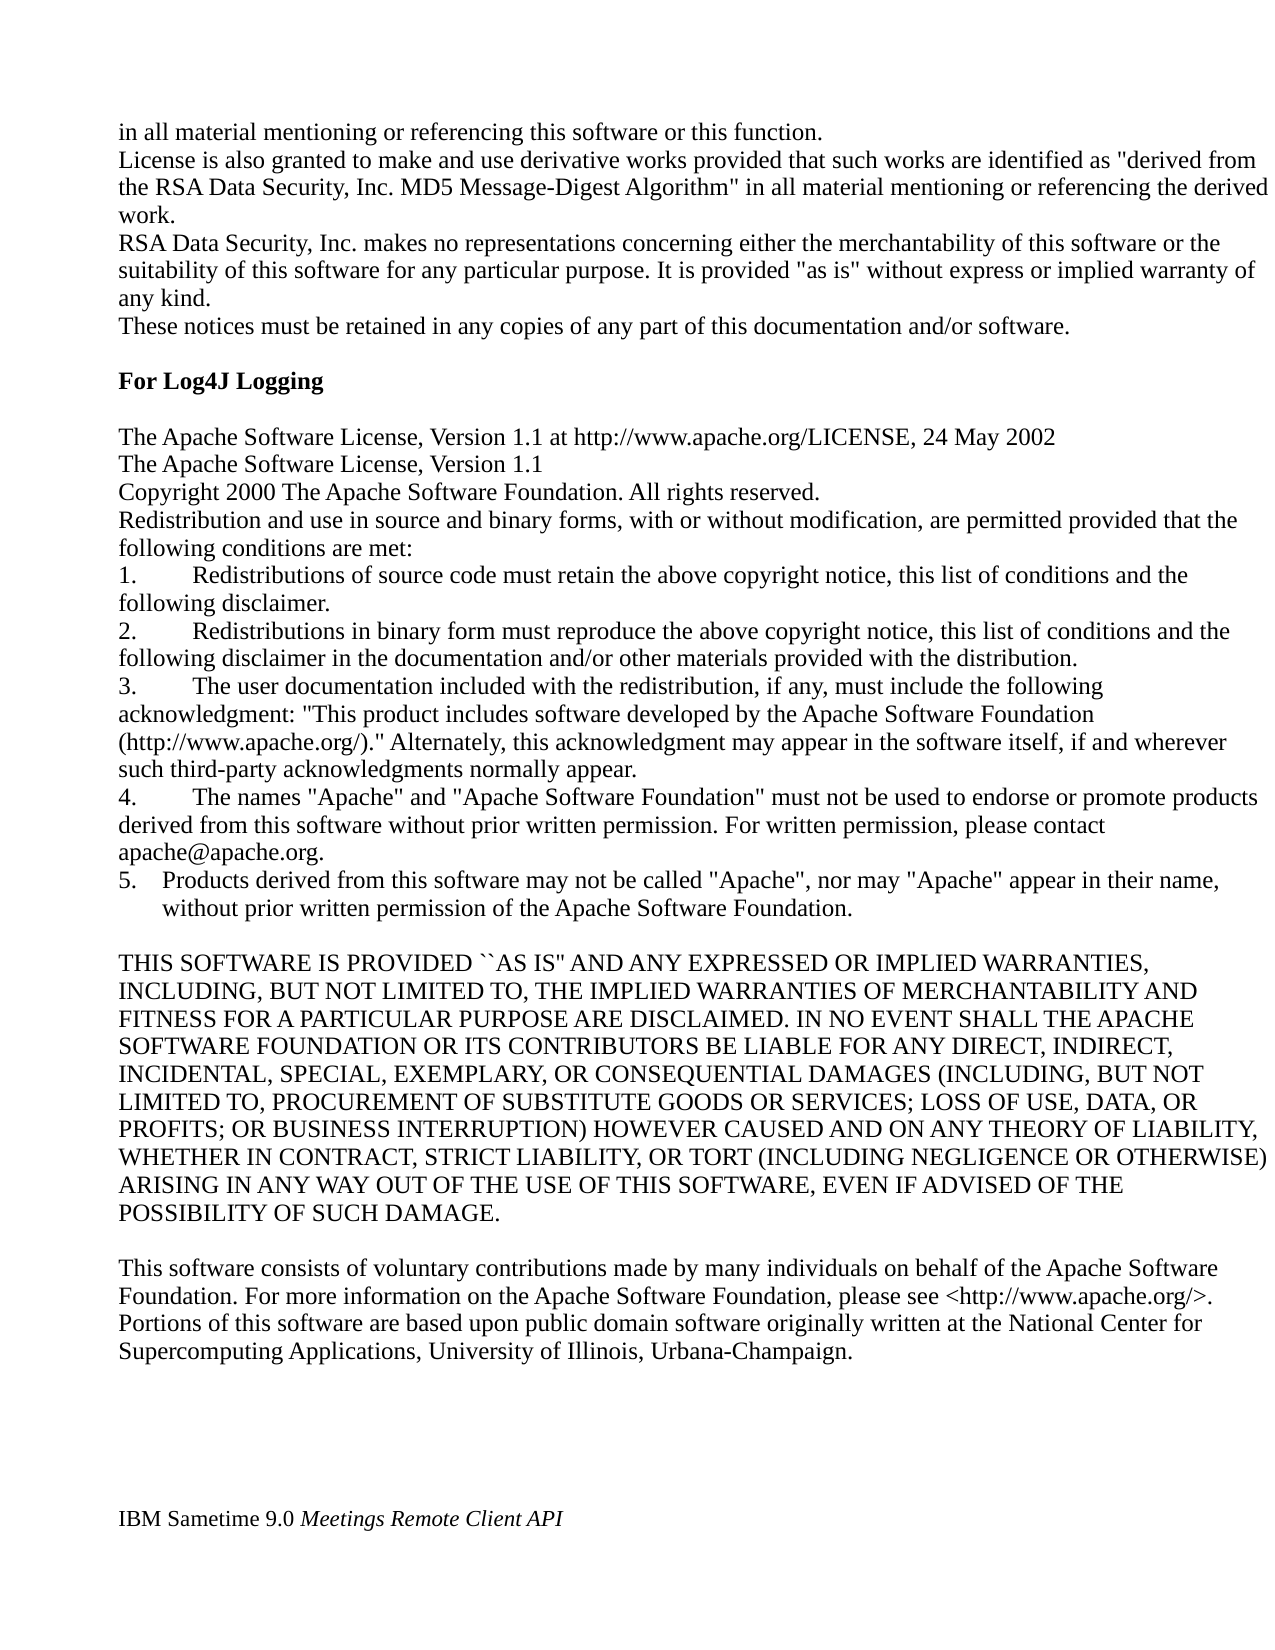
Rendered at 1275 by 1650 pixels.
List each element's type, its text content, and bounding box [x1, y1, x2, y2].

text Portions of this software are based upon public domain software originally written at the National Center for Supercomputing Applications, University of Illinois, Urbana-Champaign. [118, 1309, 1275, 1365]
text 3. The user documentation included with the redistribution, if any, must include the following acknowledgment: "This product includes software developed by the Apache Software Foundation (http://www.apache.org/)." Alternately, this acknowledgment may appear in the software itself, if and wherever such third-party acknowledgments normally appear. [118, 672, 1275, 783]
text Copyright 2000 The Apache Software Foundation. All rights reserved. [118, 478, 1275, 506]
list Products derived from this software may not be called "Apache", nor may "Apache" appear in their name, without prior written permission of the Apache Software Foundation. [118, 866, 1275, 922]
text For Log4J Logging [118, 367, 1275, 395]
text 1. Redistributions of source code must retain the above copyright notice, this list of conditions and the following disclaimer. [118, 561, 1275, 617]
text This software consists of voluntary contributions made by many individuals on behalf of the Apache Software Foundation. For more information on the Apache Software Foundation, please see <http://www.apache.org/>. [118, 1254, 1275, 1309]
text License is also granted to make and use derivative works provided that such works are identified as "derived from the RSA Data Security, Inc. MD5 Message-Digest Algorithm" in all material mentioning or referencing the derived work. [118, 146, 1275, 229]
text The Apache Software License, Version 1.1 [118, 451, 1275, 478]
text in all material mentioning or referencing this software or this function. [118, 118, 1275, 146]
text These notices must be retained in any copies of any part of this documentation and/or software. [118, 312, 1275, 340]
text Redistribution and use in source and binary forms, with or without modification, are permitted provided that the following conditions are met: [118, 506, 1275, 561]
text 4. The names "Apache" and "Apache Software Foundation" must not be used to endorse or promote products derived from this software without prior written permission. For written permission, please contact apache@apache.org. [118, 783, 1275, 866]
text 2. Redistributions in binary form must reproduce the above copyright notice, this list of conditions and the following disclaimer in the documentation and/or other materials provided with the distribution. [118, 617, 1275, 672]
text THIS SOFTWARE IS PROVIDED ``AS IS'' AND ANY EXPRESSED OR IMPLIED WARRANTIES, INCLUDING, BUT NOT LIMITED TO, THE IMPLIED WARRANTIES OF MERCHANTABILITY AND FITNESS FOR A PARTICULAR PURPOSE ARE DISCLAIMED. IN NO EVENT SHALL THE APACHE SOFTWARE FOUNDATION OR ITS CONTRIBUTORS BE LIABLE FOR ANY DIRECT, INDIRECT, INCIDENTAL, SPECIAL, EXEMPLARY, OR CONSEQUENTIAL DAMAGES (INCLUDING, BUT NOT LIMITED TO, PROCUREMENT OF SUBSTITUTE GOODS OR SERVICES; LOSS OF USE, DATA, OR PROFITS; OR BUSINESS INTERRUPTION) HOWEVER CAUSED AND ON ANY THEORY OF LIABILITY, WHETHER IN CONTRACT, STRICT LIABILITY, OR TORT (INCLUDING NEGLIGENCE OR OTHERWISE) ARISING IN ANY WAY OUT OF THE USE OF THIS SOFTWARE, EVEN IF ADVISED OF THE POSSIBILITY OF SUCH DAMAGE. [118, 949, 1275, 1226]
text RSA Data Security, Inc. makes no representations concerning either the merchantability of this software or the suitability of this software for any particular purpose. It is provided "as is" without express or implied warranty of any kind. [118, 229, 1275, 312]
text The Apache Software License, Version 1.1 at http://www.apache.org/LICENSE, 24 May 2002 [118, 423, 1275, 451]
